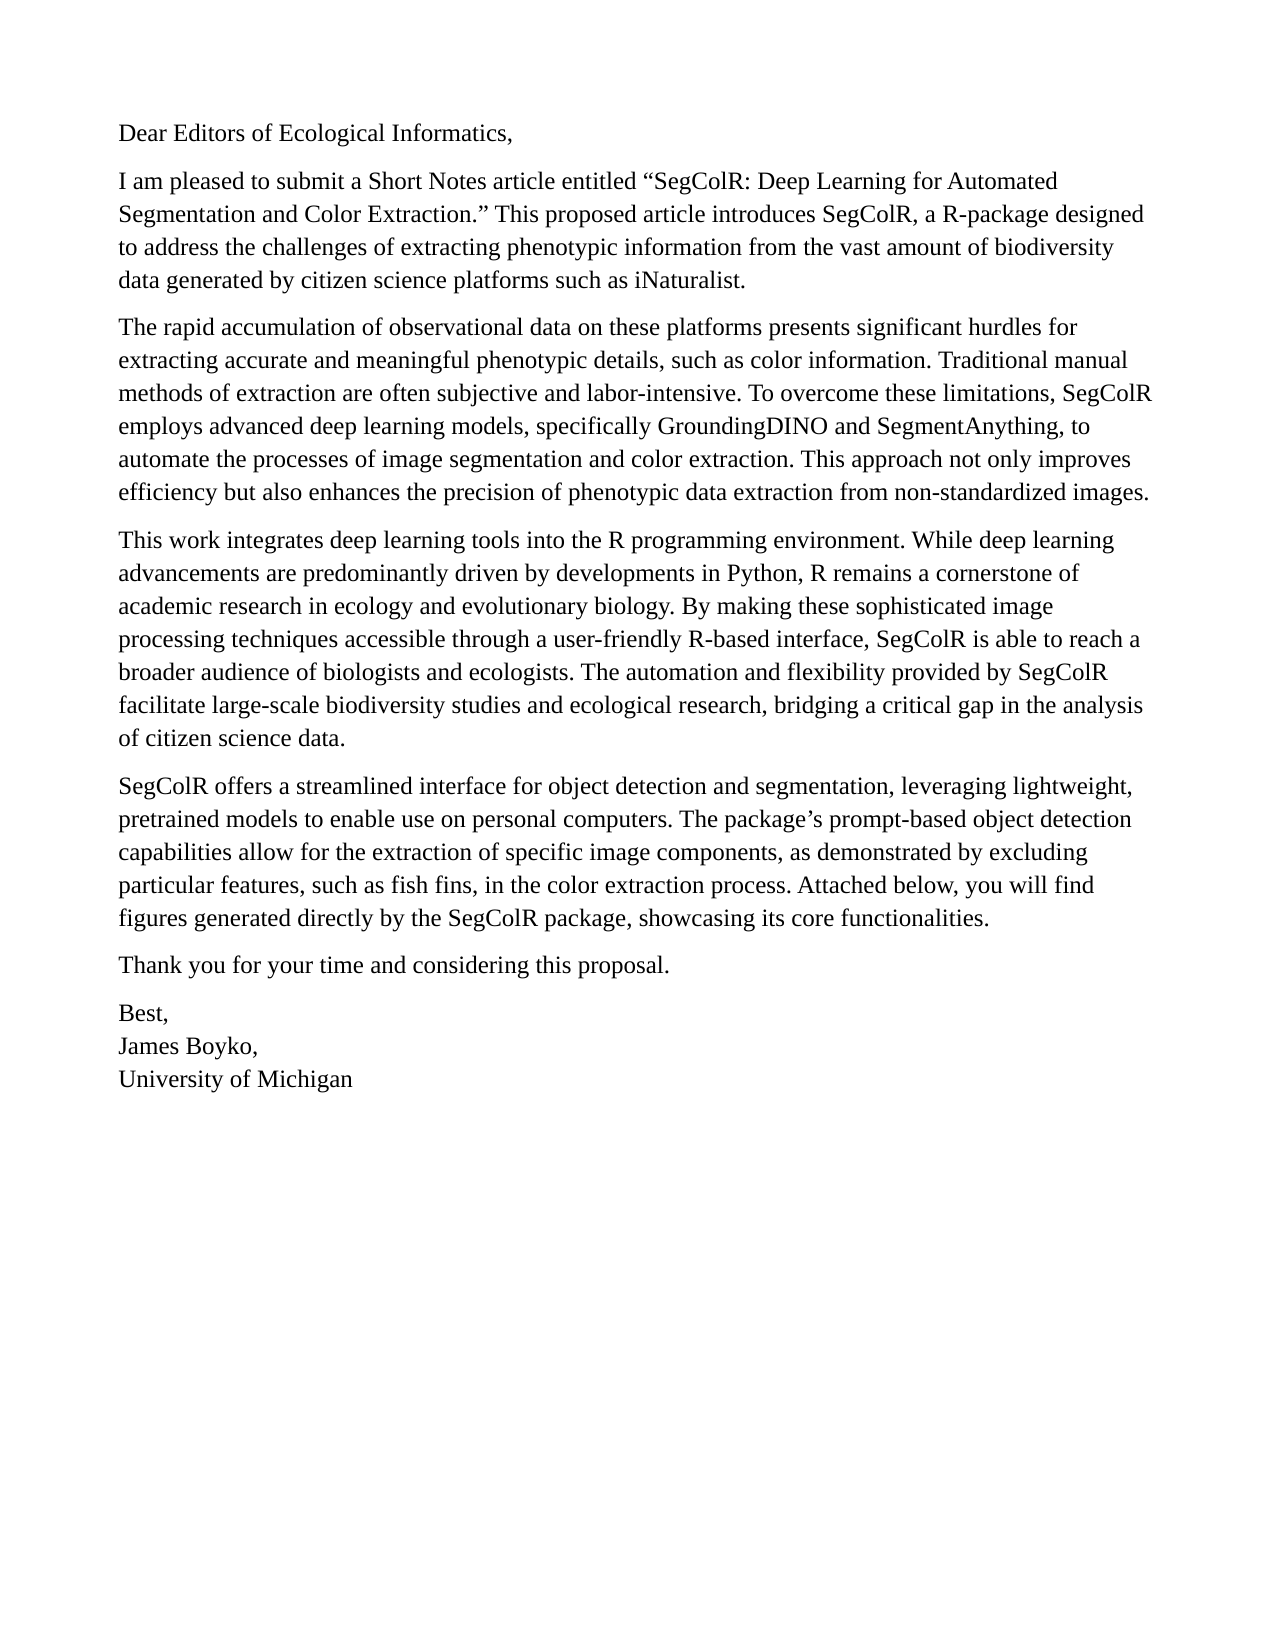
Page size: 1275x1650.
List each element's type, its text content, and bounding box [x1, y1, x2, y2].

text Thank you for your time and considering this proposal. [118, 951, 1157, 979]
text The rapid accumulation of observational data on these platforms presents significant hurdles for extracting accurate and meaningful phenotypic details, such as color information. Traditional manual methods of extraction are often subjective and labor-intensive. To overcome these limitations, SegColR employs advanced deep learning models, specifically GroundingDINO and SegmentAnything, to automate the processes of image segmentation and color extraction. This approach not only improves efficiency but also enhances the precision of phenotypic data extraction from non-standardized images. [118, 312, 1157, 506]
text I am pleased to submit a Short Notes article entitled “SegColR: Deep Learning for Automated Segmentation and Color Extraction.” This proposed article introduces SegColR, a R-package designed to address the challenges of extracting phenotypic information from the vast amount of biodiversity data generated by citizen science platforms such as iNaturalist. [118, 166, 1157, 293]
text This work integrates deep learning tools into the R programming environment. While deep learning advancements are predominantly driven by developments in Python, R remains a cornerstone of academic research in ecology and evolutionary biology. By making these sophisticated image processing techniques accessible through a user-friendly R-based interface, SegColR is able to reach a broader audience of biologists and ecologists. The automation and flexibility provided by SegColR facilitate large-scale biodiversity studies and ecological research, bridging a critical gap in the analysis of citizen science data. [118, 525, 1157, 752]
text SegColR offers a streamlined interface for object detection and segmentation, leveraging lightweight, pretrained models to enable use on personal computers. The package’s prompt-based object detection capabilities allow for the extraction of specific image components, as demonstrated by excluding particular features, such as fish fins, in the color extraction process. Attached below, you will find figures generated directly by the SegColR package, showcasing its core functionalities. [118, 771, 1157, 932]
text Dear Editors of Ecological Informatics, [118, 118, 1157, 147]
text Best, James Boyko, University of Michigan [118, 998, 1157, 1093]
